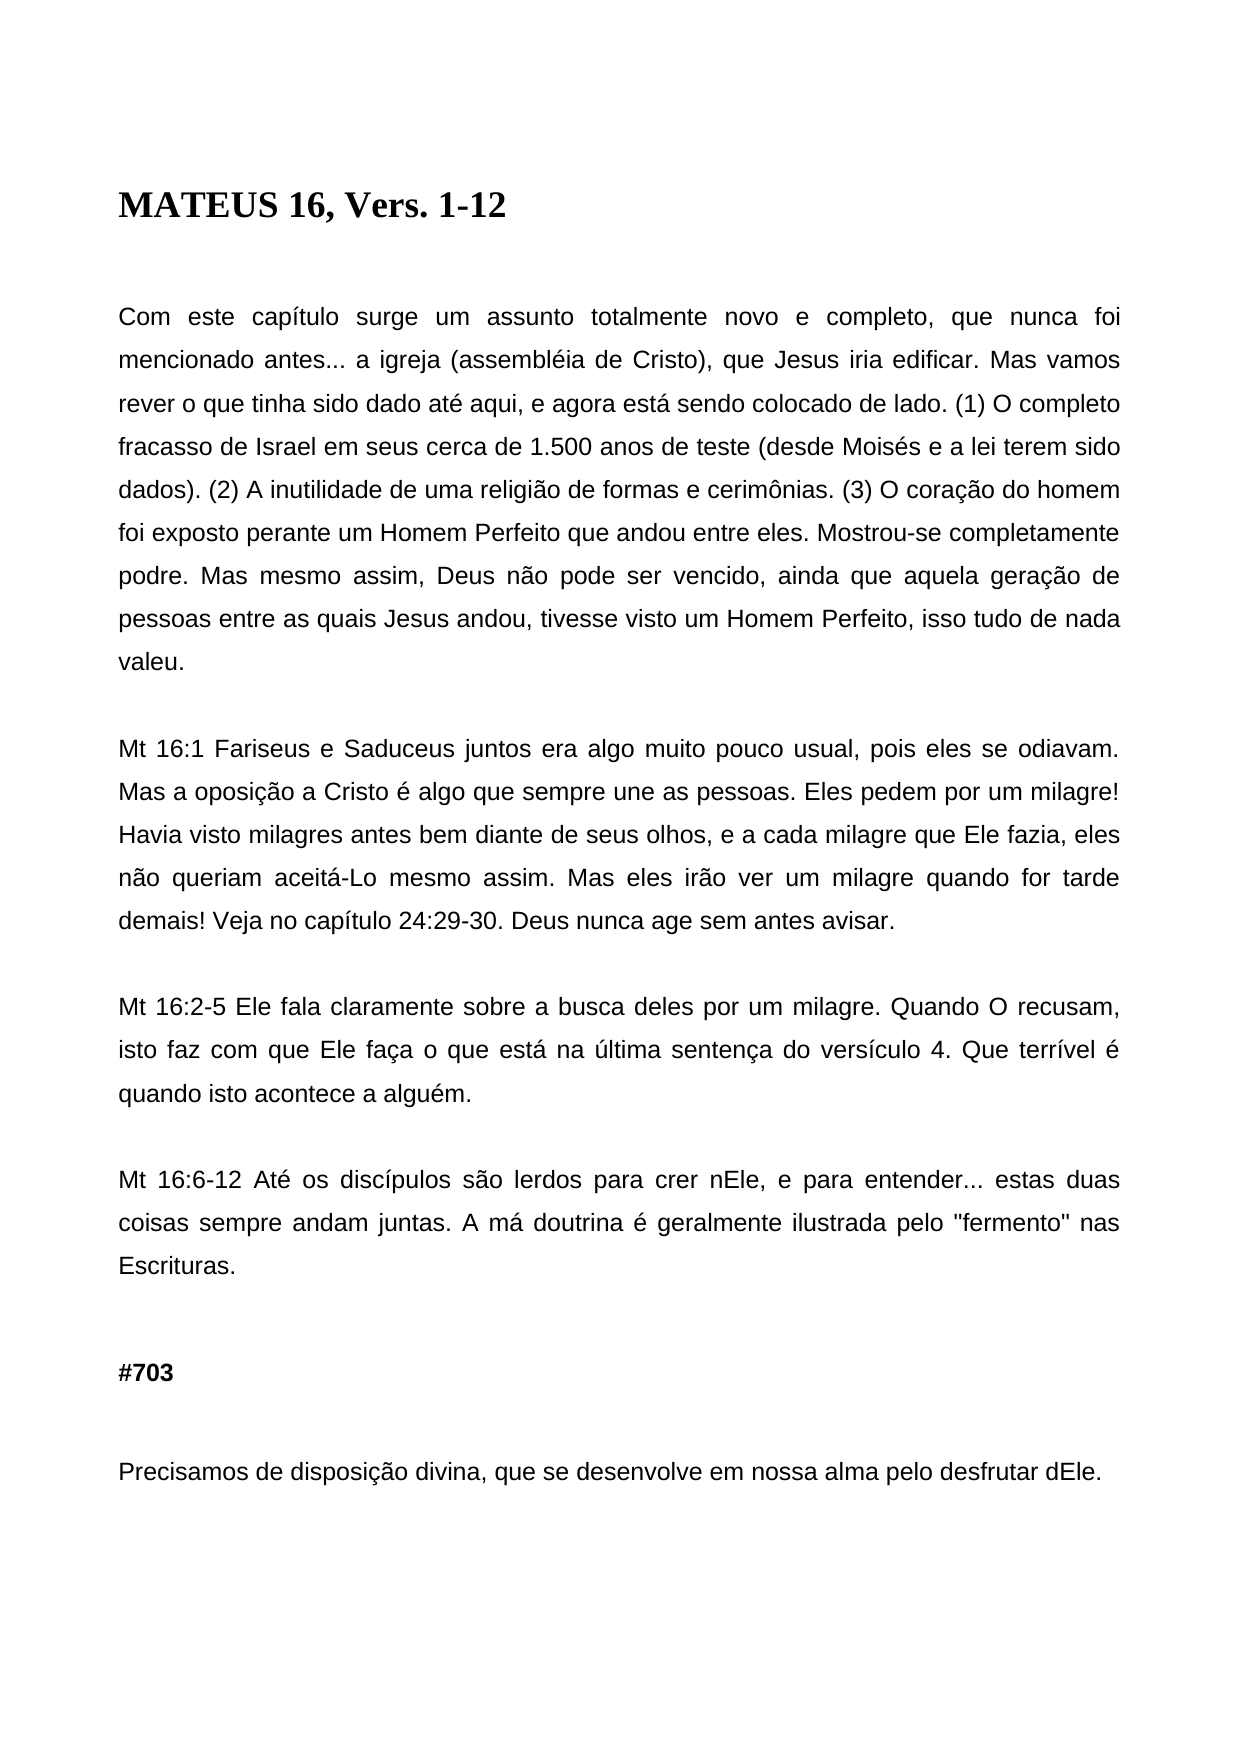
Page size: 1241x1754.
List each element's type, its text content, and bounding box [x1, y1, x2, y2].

subtitle MATEUS 16, Vers. 1-12 [118, 182, 1122, 225]
text Precisamos de disposição divina, que se desenvolve em nossa alma pelo desfrutar dEle. [118, 1457, 1122, 1486]
text Mt 16:6-12 Até os discípulos são lerdos para crer nEle, e para entender... estas duas coisas sempre andam juntas. A má doutrina é geralmente ilustrada pelo "fermento" nas Escrituras. [118, 1165, 1122, 1280]
text Mt 16:2-5 Ele fala claramente sobre a busca deles por um milagre. Quando O recusam, isto faz com que Ele faça o que está na última sentença do versículo 4. Que terrível é quando isto acontece a alguém. [118, 992, 1122, 1107]
text Com este capítulo surge um assunto totalmente novo e completo, que nunca foi mencionado antes... a igreja (assembléia de Cristo), que Jesus iria edificar. Mas vamos rever o que tinha sido dado até aqui, e agora está sendo colocado de lado. (1) O completo fracasso de Israel em seus cerca de 1.500 anos de teste (desde Moisés e a lei terem sido dados). (2) A inutilidade de uma religião de formas e cerimônias. (3) O coração do homem foi exposto perante um Homem Perfeito que andou entre eles. Mostrou-se completamente podre. Mas mesmo assim, Deus não pode ser vencido, ainda que aquela geração de pessoas entre as quais Jesus andou, tivesse visto um Homem Perfeito, isso tudo de nada valeu. [118, 302, 1122, 676]
subtitle #703 [118, 1358, 1122, 1387]
text Mt 16:1 Fariseus e Saduceus juntos era algo muito pouco usual, pois eles se odiavam. Mas a oposição a Cristo é algo que sempre une as pessoas. Eles pedem por um milagre! Havia visto milagres antes bem diante de seus olhos, e a cada milagre que Ele fazia, eles não queriam aceitá-Lo mesmo assim. Mas eles irão ver um milagre quando for tarde demais! Veja no capítulo 24:29-30. Deus nunca age sem antes avisar. [118, 734, 1122, 935]
